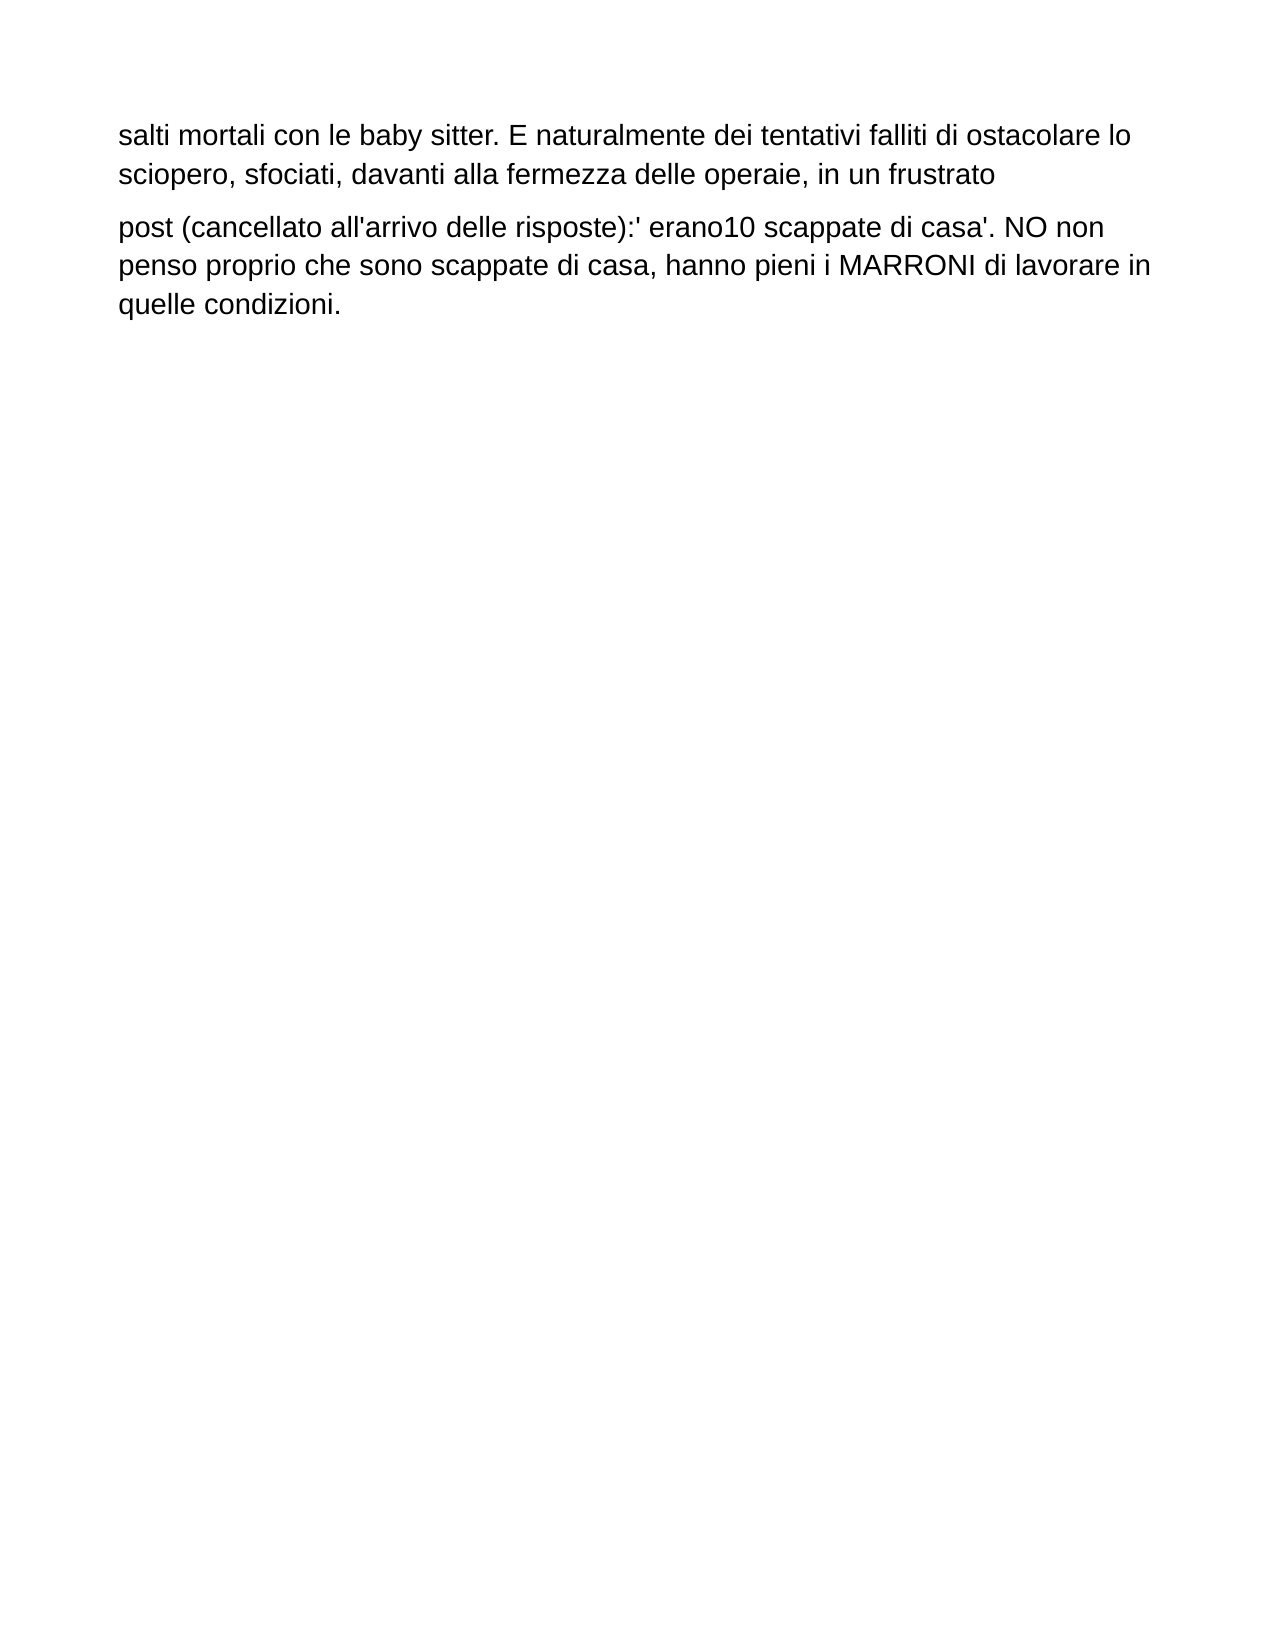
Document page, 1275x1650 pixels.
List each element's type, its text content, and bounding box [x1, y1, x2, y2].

text salti mortali con le baby sitter. E naturalmente dei tentativi falliti di ostacolare lo sciopero, sfociati, davanti alla fermezza delle operaie, in un frustrato [118, 118, 1157, 190]
text post (cancellato all'arrivo delle risposte):' erano10 scappate di casa'. NO non penso proprio che sono scappate di casa, hanno pieni i MARRONI di lavorare in quelle condizioni. [118, 210, 1157, 320]
